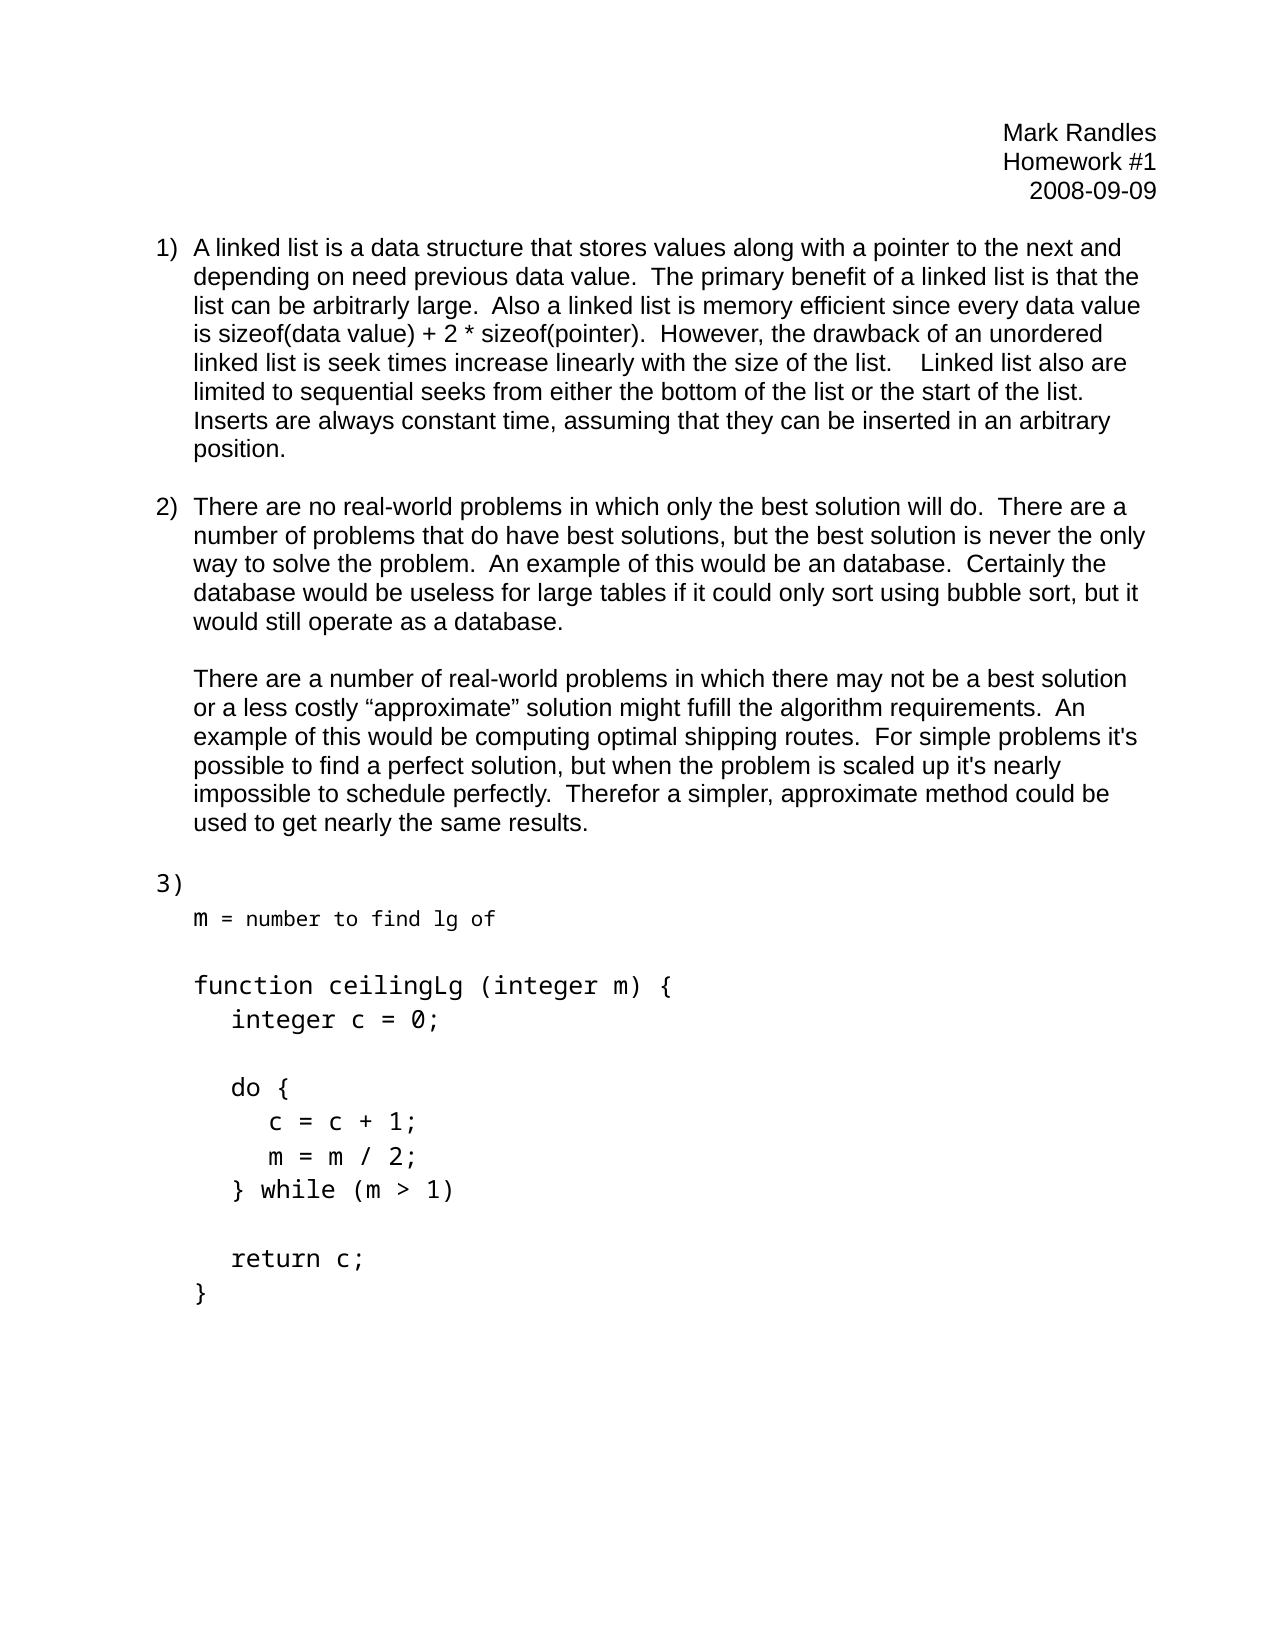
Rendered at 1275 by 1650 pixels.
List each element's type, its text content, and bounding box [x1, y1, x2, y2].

list There are no real-world problems in which only the best solution will do. There are a number of problems that do have best solutions, but the best solution is never the only way to solve the problem. An example of this would be an database. Certainly the database would be useless for large tables if it could only sort using bubble sort, but it would still operate as a database. [156, 492, 1157, 636]
list c = c + 1; [231, 1104, 1157, 1138]
text Homework #1 [118, 147, 1157, 176]
text 2008-09-09 [118, 176, 1157, 204]
list A linked list is a data structure that stores values along with a pointer to the next and depending on need previous data value. The primary benefit of a linked list is that the list can be arbitrarly large. Also a linked list is memory efficient since every data value is sizeof(data value) + 2 * sizeof(pointer). However, the drawback of an unordered linked list is seek times increase linearly with the size of the list. Linked list also are limited to sequential seeks from either the bottom of the list or the start of the list. Inserts are always constant time, assuming that they can be inserted in an arbitrary position. [156, 233, 1157, 463]
list m = number to find lg of [156, 866, 1157, 968]
list m = m / 2; [231, 1138, 1157, 1172]
list do { [193, 1070, 1157, 1104]
list return c; [193, 1240, 1157, 1274]
list } [156, 1274, 1157, 1308]
list There are a number of real-world problems in which there may not be a best solution or a less costly “approximate” solution might fufill the algorithm requirements. An example of this would be computing optimal shipping routes. For simple problems it's possible to find a perfect solution, but when the problem is scaled up it's nearly impossible to schedule perfectly. Therefor a simpler, approximate method could be used to get nearly the same results. [156, 664, 1157, 837]
list function ceilingLg (integer m) { [156, 968, 1157, 1002]
list } while (m > 1) [193, 1172, 1157, 1206]
list integer c = 0; [193, 1002, 1157, 1036]
text Mark Randles [118, 118, 1157, 147]
